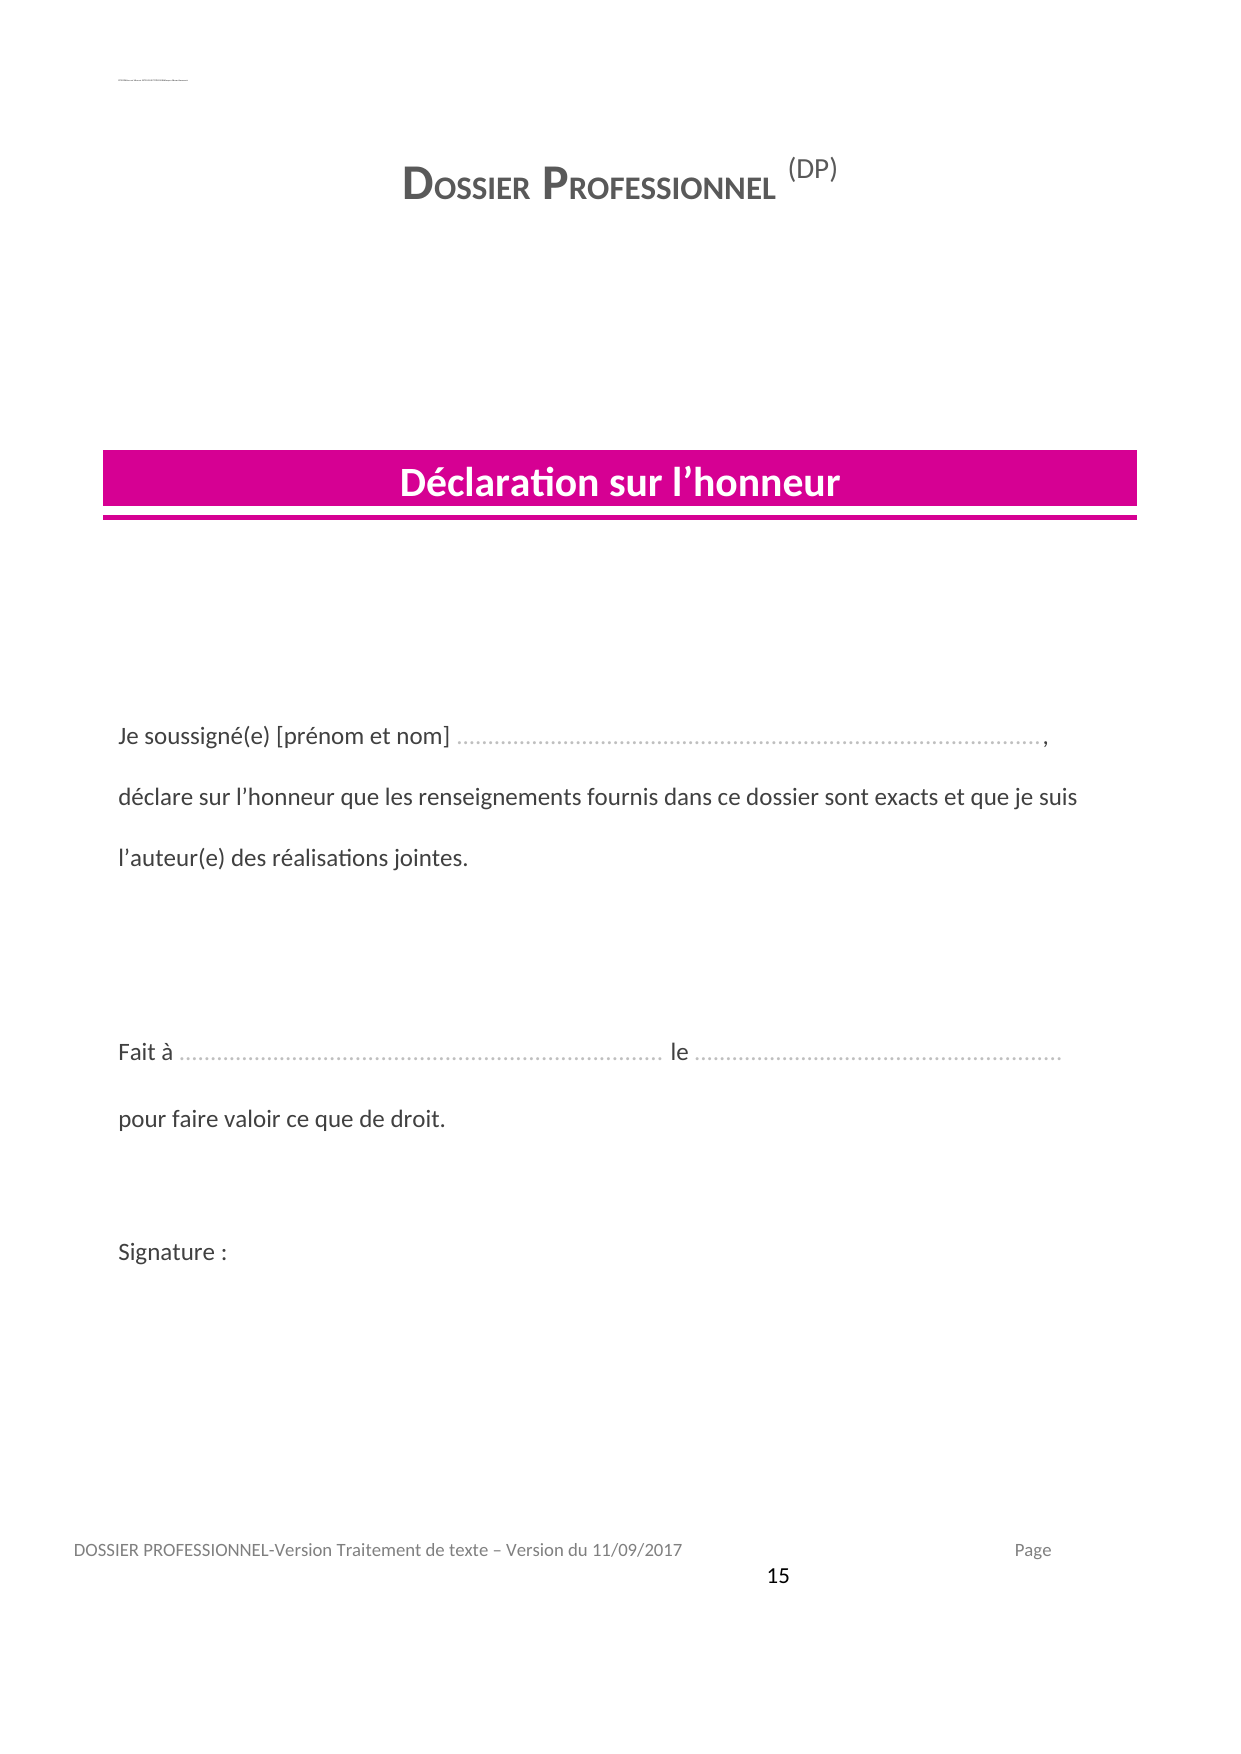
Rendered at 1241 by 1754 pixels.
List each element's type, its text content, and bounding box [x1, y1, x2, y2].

table_cell [103, 506, 1137, 515]
text Signature : [118, 1236, 1122, 1266]
table_cell [103, 520, 1137, 574]
table_header Déclaration sur l’honneur [103, 450, 1137, 506]
text Je soussigné(e) [prénom et nom] , [118, 720, 1122, 750]
text pour faire valoir ce que de droit. [118, 1103, 1122, 1133]
text Fait à le [118, 1036, 1122, 1067]
text déclare sur l’honneur que les renseignements fournis dans ce dossier sont exacts et que je suis l’auteur(e) des réalisations jointes. [118, 781, 1122, 872]
